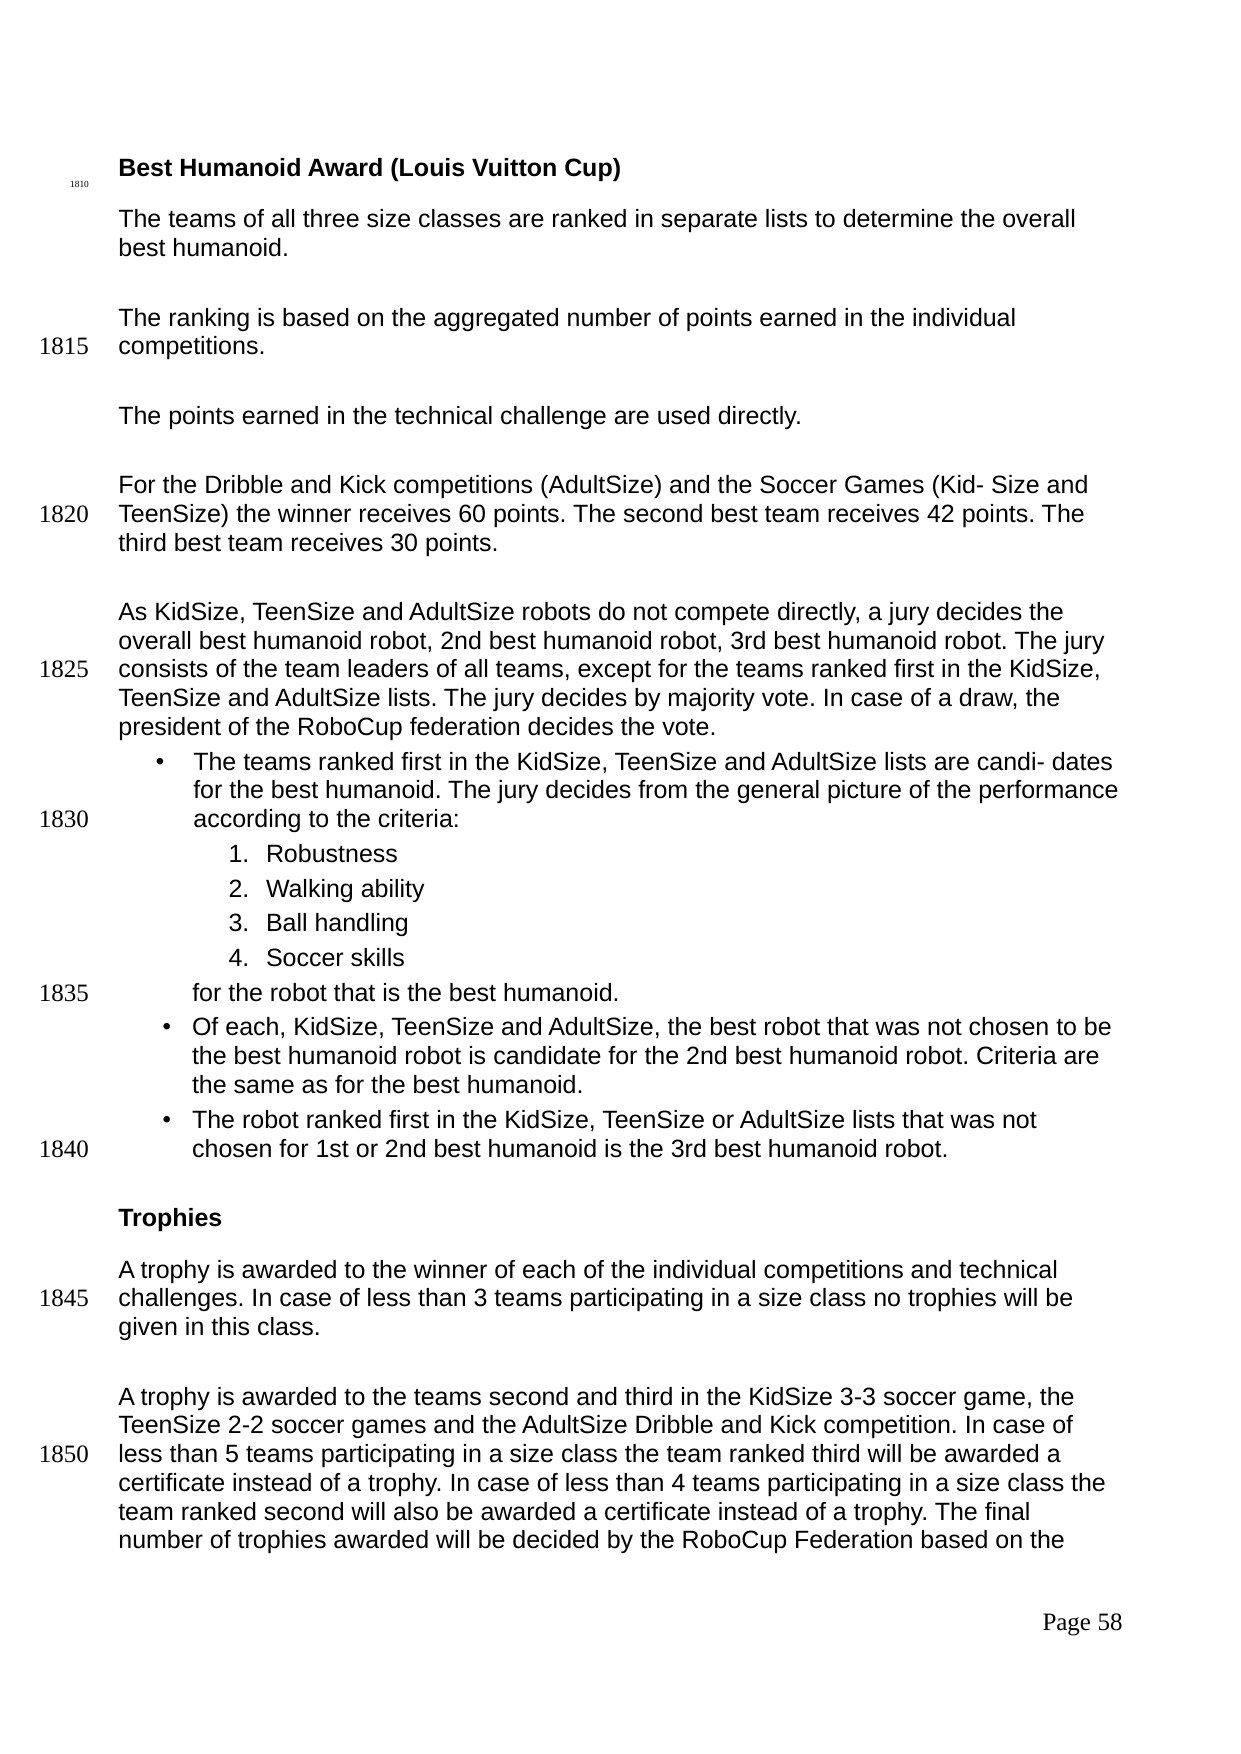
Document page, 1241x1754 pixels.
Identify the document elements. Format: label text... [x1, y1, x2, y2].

list Walking ability [228, 874, 1122, 902]
text for the robot that is the best humanoid. [192, 978, 1122, 1006]
text For the Dribble and Kick competitions (AdultSize) and the Soccer Games (Kid- Size and TeenSize) the winner receives 60 points. The second best team receives 42 points. The third best team receives 30 points. [118, 470, 1122, 556]
text Trophies [118, 1203, 1122, 1232]
text The points earned in the technical challenge are used directly. [118, 401, 1122, 429]
text The teams of all three size classes are ranked in separate lists to determine the overall best humanoid. [118, 204, 1122, 262]
list Robustness [228, 839, 1122, 868]
text As KidSize, TeenSize and AdultSize robots do not compete directly, a jury decides the overall best humanoid robot, 2nd best humanoid robot, 3rd best humanoid robot. The jury consists of the team leaders of all teams, except for the teams ranked first in the KidSize, TeenSize and AdultSize lists. The jury decides by majority vote. In case of a draw, the president of the RoboCup federation decides the vote. [118, 597, 1122, 741]
text A trophy is awarded to the winner of each of the individual competitions and technical challenges. In case of less than 3 teams participating in a size class no trophies will be given in this class. [118, 1254, 1122, 1341]
list Of each, KidSize, TeenSize and AdultSize, the best robot that was not chosen to be the best humanoid robot is candidate for the 2nd best humanoid robot. Criteria are the same as for the best humanoid. [162, 1012, 1122, 1099]
text A trophy is awarded to the teams second and third in the KidSize 3-3 soccer game, the TeenSize 2-2 soccer games and the AdultSize Dribble and Kick competition. In case of less than 5 teams participating in a size class the team ranked third will be awarded a certificate instead of a trophy. In case of less than 4 teams participating in a size class the team ranked second will also be awarded a certificate instead of a trophy. The final number of trophies awarded will be decided by the RoboCup Federation based on the [118, 1381, 1122, 1554]
text The ranking is based on the aggregated number of points earned in the individual competitions. [118, 303, 1122, 360]
list Soccer skills [228, 943, 1122, 972]
list Ball handling [228, 908, 1122, 937]
text Best Humanoid Award (Louis Vuitton Cup) [118, 153, 1122, 182]
list The teams ranked first in the KidSize, TeenSize and AdultSize lists are candi- dates for the best humanoid. The jury decides from the general picture of the performance according to the criteria: [156, 747, 1122, 833]
list The robot ranked first in the KidSize, TeenSize or AdultSize lists that was not chosen for 1st or 2nd best humanoid is the 3rd best humanoid robot. [162, 1105, 1122, 1162]
